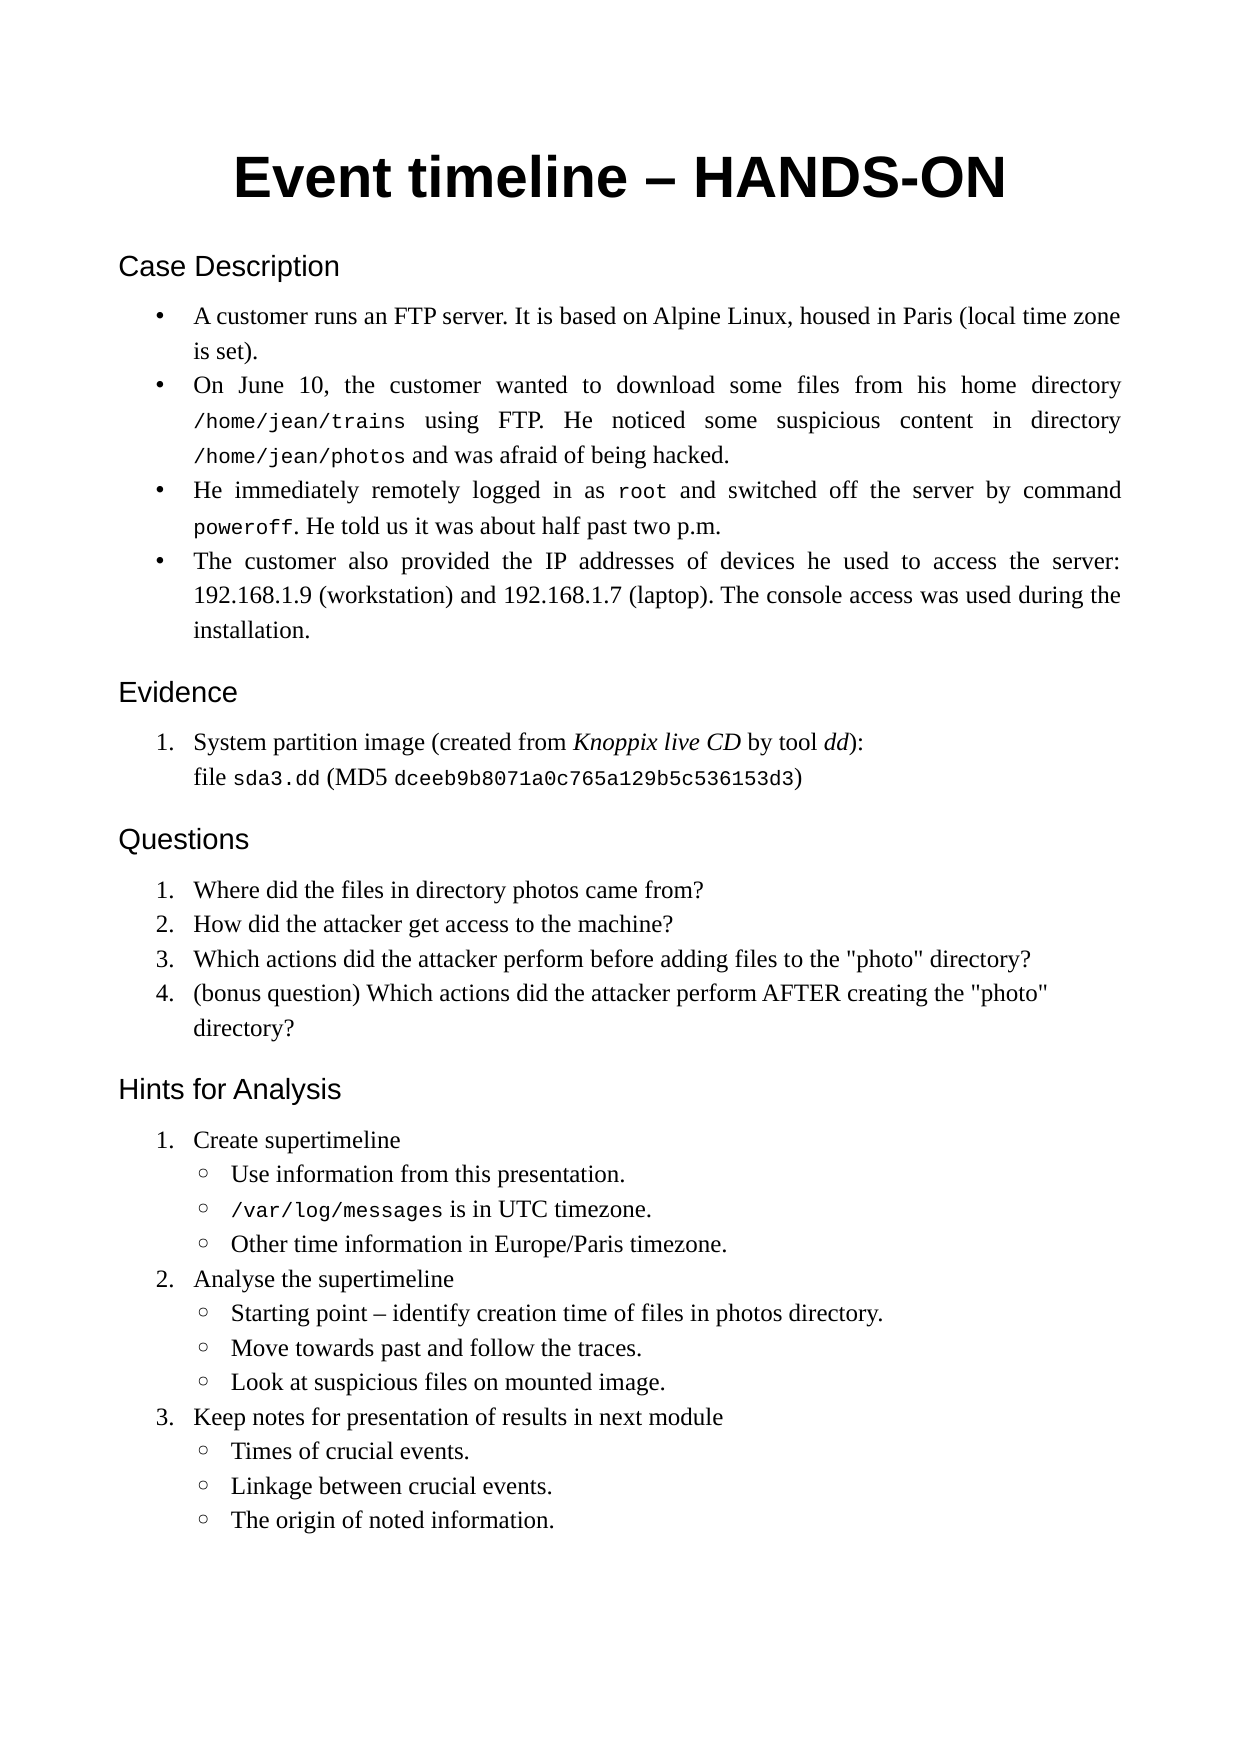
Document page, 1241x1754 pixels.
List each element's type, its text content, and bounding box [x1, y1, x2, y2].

title Event timeline – HANDS-ON [118, 143, 1122, 210]
list A customer runs an FTP server. It is based on Alpine Linux, housed in Paris (local time zone is set). [156, 301, 1122, 364]
list How did the attacker get access to the machine? [156, 909, 1122, 938]
list (bonus question) Which actions did the attacker perform AFTER creating the "photo" directory? [156, 978, 1122, 1042]
list Times of crucial events. [193, 1436, 1122, 1465]
list Move towards past and follow the traces. [193, 1333, 1122, 1362]
list On June 10, the customer wanted to download some files from his home directory /home/jean/trains using FTP. He noticed some suspicious content in directory /home/jean/photos and was afraid of being hacked. [156, 370, 1122, 469]
list Keep notes for presentation of results in next module [156, 1402, 1122, 1431]
list Where did the files in directory photos came from? [156, 875, 1122, 904]
list Create supertimeline [156, 1125, 1122, 1154]
subtitle Case Description [118, 248, 1122, 282]
subtitle Hints for Analysis [118, 1072, 1122, 1106]
list Look at suspicious files on mounted image. [193, 1367, 1122, 1396]
list Other time information in Europe/Paris timezone. [193, 1229, 1122, 1258]
list Starting point – identify creation time of files in photos directory. [193, 1298, 1122, 1327]
list Use information from this presentation. [193, 1159, 1122, 1188]
list Which actions did the attacker perform before adding files to the "photo" directory? [156, 944, 1122, 973]
subtitle Questions [118, 822, 1122, 856]
list Analyse the supertimeline [156, 1264, 1122, 1293]
list The origin of noted information. [193, 1505, 1122, 1534]
list System partition image (created from Knoppix live CD by tool dd): file sda3.dd (MD5 dceeb9b8071a0c765a129b5c536153d3) [156, 727, 1122, 791]
list Linkage between crucial events. [193, 1471, 1122, 1499]
list The customer also provided the IP addresses of devices he used to access the server: 192.168.1.9 (workstation) and 192.168.1.7 (laptop). The console access was used during the installation. [156, 546, 1122, 644]
list He immediately remotely logged in as root and switched off the server by command poweroff. He told us it was about half past two p.m. [156, 475, 1122, 540]
subtitle Evidence [118, 674, 1122, 708]
list /var/log/messages is in UTC timezone. [193, 1194, 1122, 1223]
